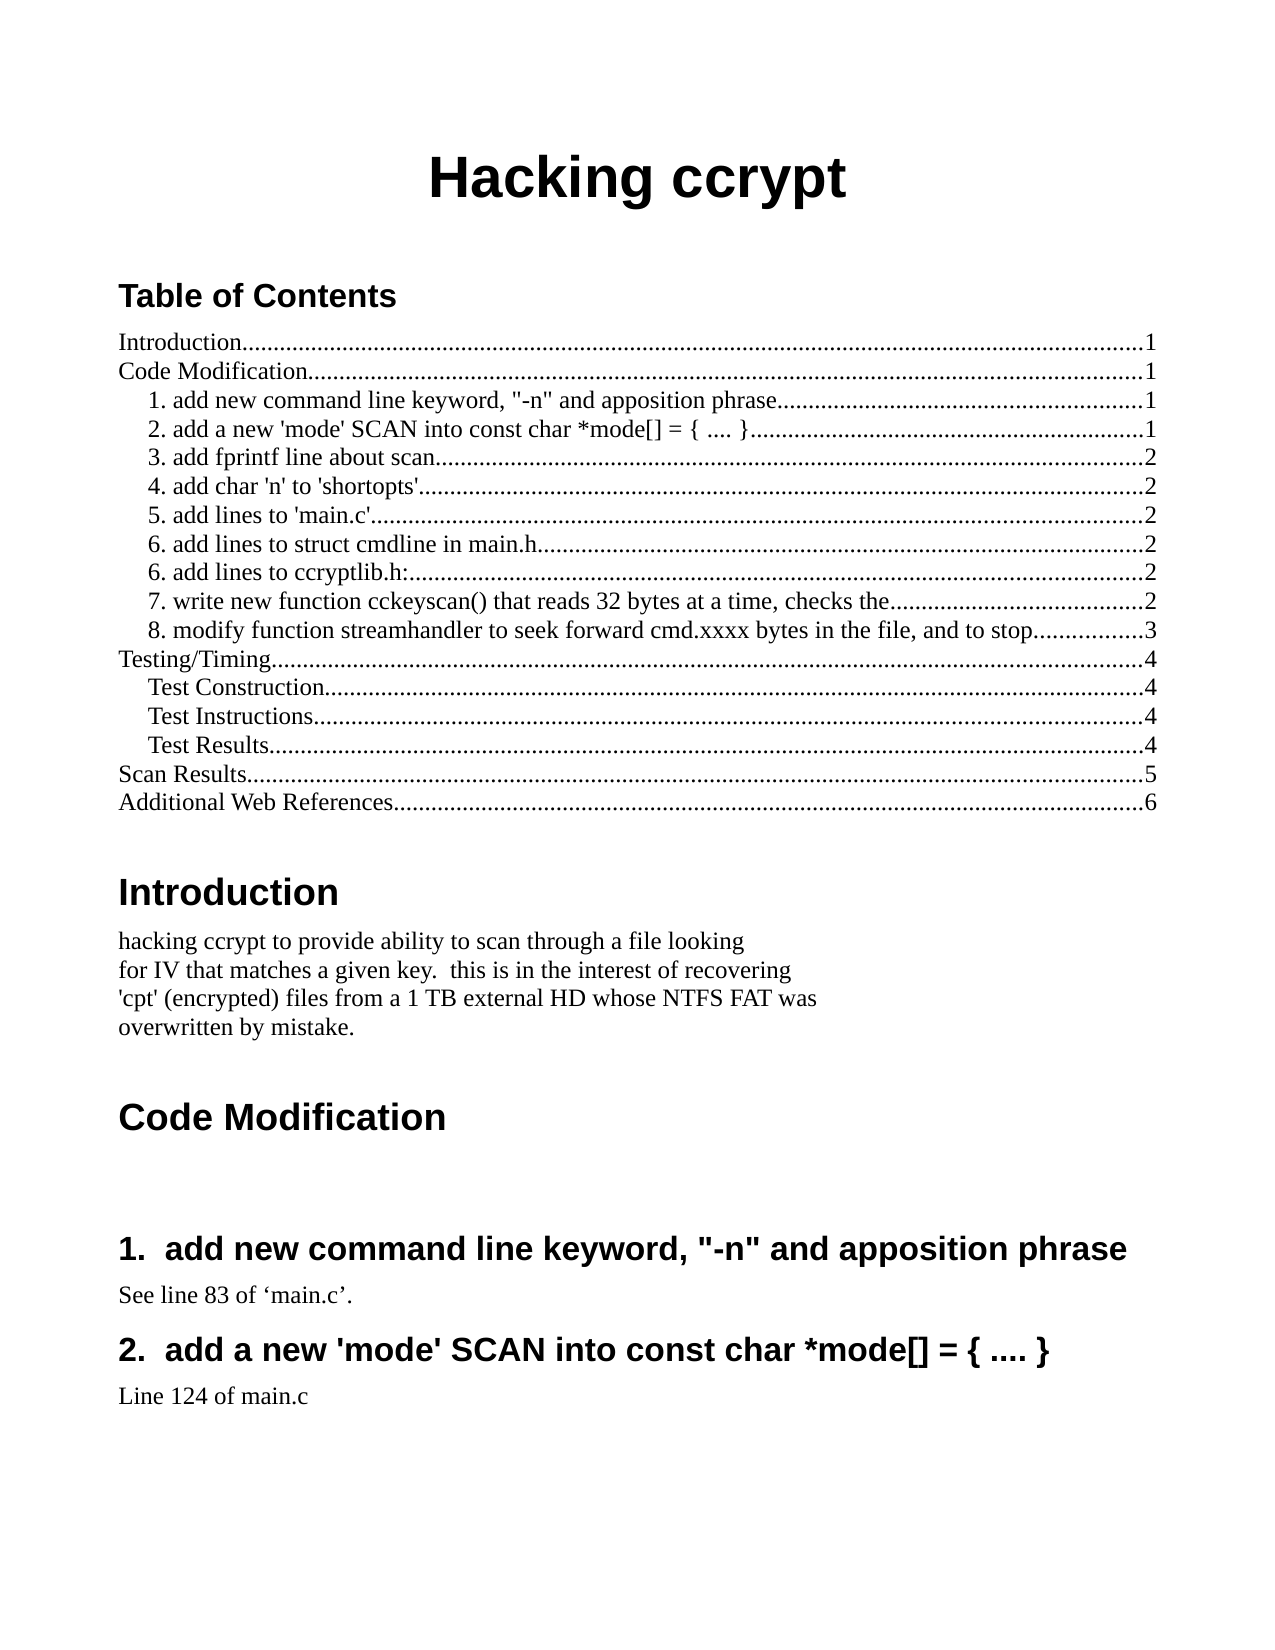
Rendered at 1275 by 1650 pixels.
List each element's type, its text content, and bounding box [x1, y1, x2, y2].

text 1. add new command line keyword, "-n" and apposition phrase 1 [148, 385, 1157, 414]
text hacking ccrypt to provide ability to scan through a file looking [118, 926, 1157, 955]
text 'cpt' (encrypted) files from a 1 TB external HD whose NTFS FAT was [118, 983, 1157, 1012]
text Scan Results 5 [118, 759, 1157, 787]
text 2. add a new 'mode' SCAN into const char *mode[] = { .... } 1 [148, 414, 1157, 442]
text Code Modification 1 [118, 356, 1157, 385]
subtitle Introduction [118, 870, 1157, 913]
text Line 124 of main.c [118, 1381, 1157, 1410]
text See line 83 of ‘main.c’. [118, 1280, 1157, 1309]
text Testing/Timing 4 [118, 644, 1157, 672]
text Additional Web References 6 [118, 787, 1157, 816]
text 8. modify function streamhandler to seek forward cmd.xxxx bytes in the file, and to stop 3 [148, 615, 1157, 644]
text 5. add lines to 'main.c' 2 [148, 500, 1157, 529]
text Test Instructions 4 [148, 701, 1157, 730]
text overwritten by mistake. [118, 1012, 1157, 1041]
text 3. add fprintf line about scan 2 [148, 442, 1157, 471]
subtitle Table of Contents [118, 276, 1157, 315]
text 4. add char 'n' to 'shortopts' 2 [148, 471, 1157, 500]
text for IV that matches a given key. this is in the interest of recovering [118, 955, 1157, 983]
text 7. write new function cckeyscan() that reads 32 bytes at a time, checks the 2 [148, 586, 1157, 615]
title Hacking ccrypt [118, 143, 1157, 210]
subtitle 1. add new command line keyword, "-n" and apposition phrase [118, 1229, 1157, 1268]
text Introduction 1 [118, 327, 1157, 356]
text 6. add lines to ccryptlib.h: 2 [148, 557, 1157, 586]
text 6. add lines to struct cmdline in main.h 2 [148, 529, 1157, 557]
text Test Results 4 [148, 730, 1157, 759]
subtitle 2. add a new 'mode' SCAN into const char *mode[] = { .... } [118, 1330, 1157, 1369]
subtitle Code Modification [118, 1095, 1157, 1138]
text Test Construction 4 [148, 672, 1157, 701]
